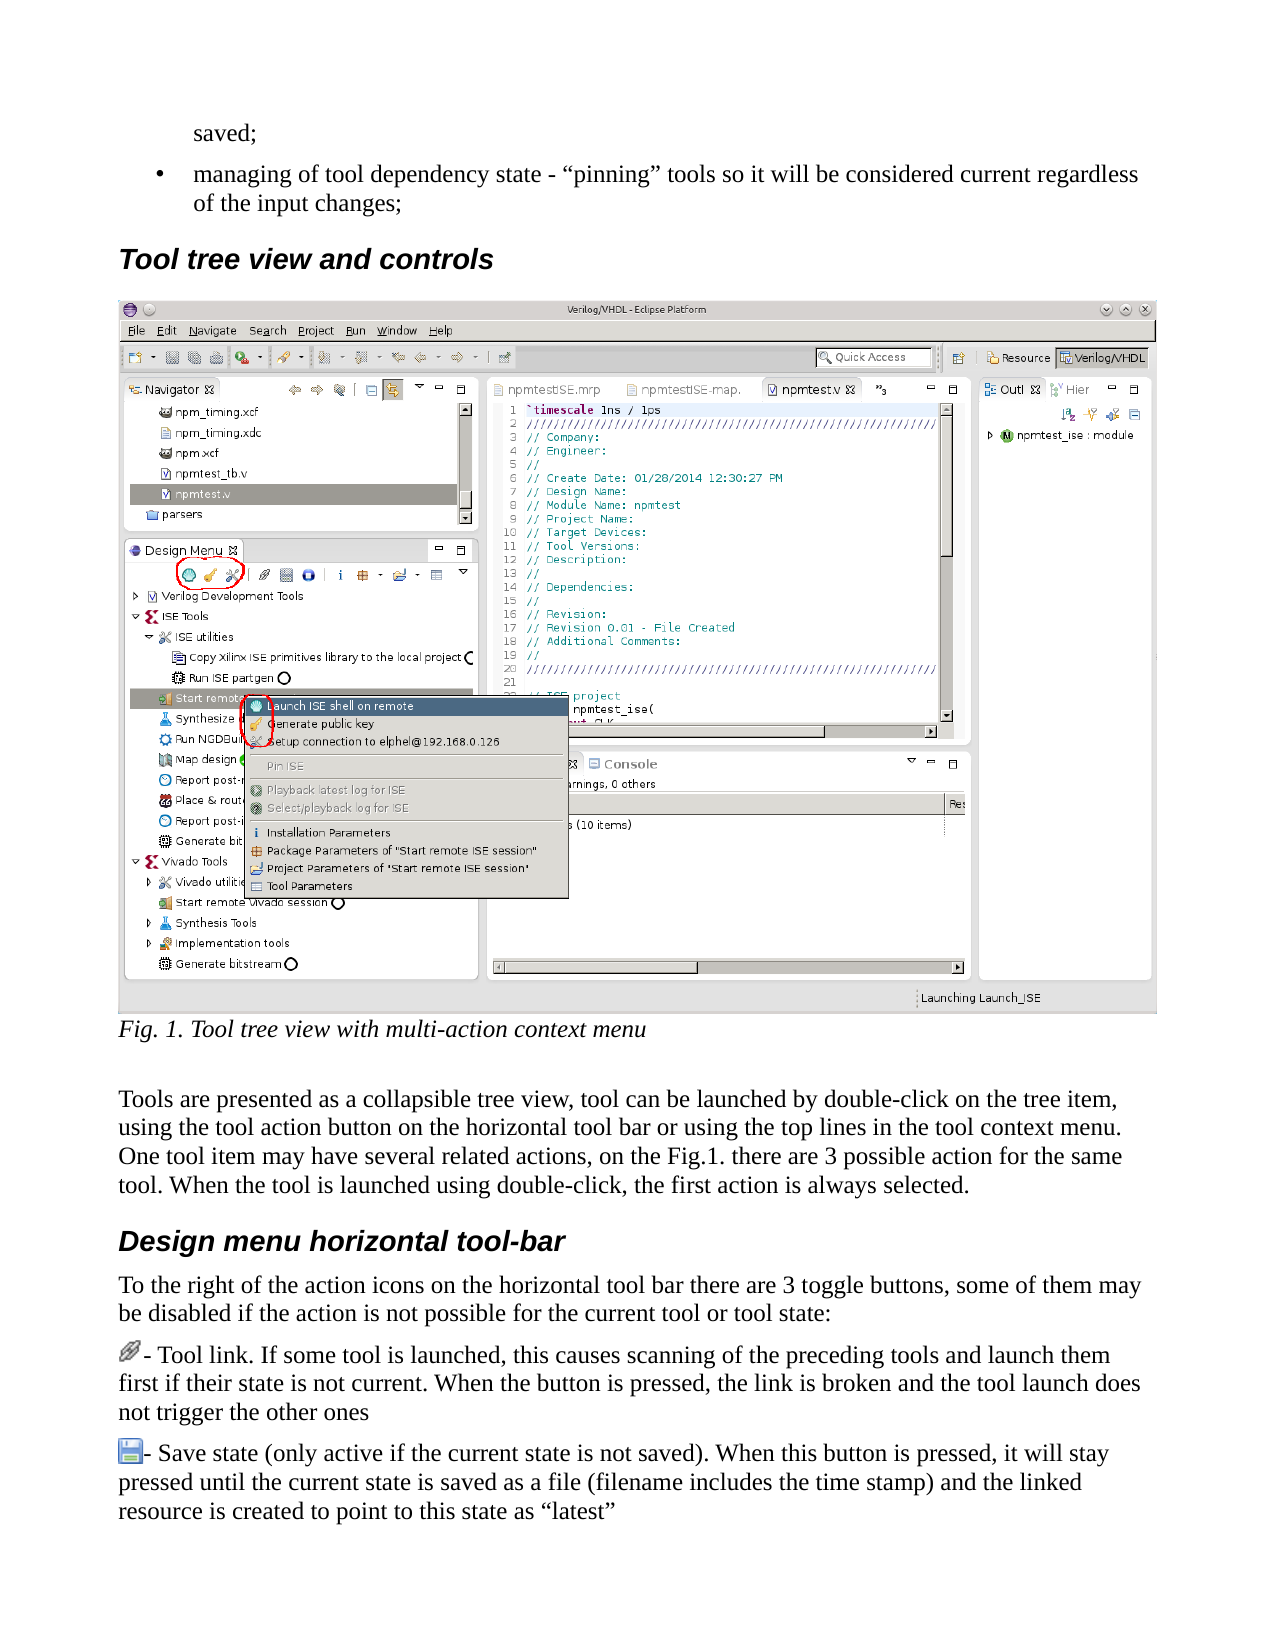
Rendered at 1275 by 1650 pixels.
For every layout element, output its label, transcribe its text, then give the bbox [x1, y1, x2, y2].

text - Tool link. If some tool is launched, this causes scanning of the preceding tools and launch them first if their state is not current. When the button is pressed, the link is broken and the tool launch does not trigger the other ones [118, 1340, 1157, 1426]
text To the right of the action icons on the horizontal tool bar there are 3 toggle buttons, some of them may be disabled if the action is not possible for the current tool or tool state: [118, 1270, 1157, 1327]
list saved; [156, 118, 1157, 147]
list managing of tool dependency state - “pinning” tools so it will be considered current regardless of the input changes; [156, 159, 1157, 217]
subtitle Design menu horizontal tool-bar [118, 1224, 1157, 1257]
text - Save state (only active if the current state is not saved). When this button is pressed, it will stay pressed until the current state is saved as a file (filename includes the time stamp) and the linked resource is created to point to this state as “latest” [118, 1438, 1157, 1525]
text Tools are presented as a collapsible tree view, tool can be launched by double-click on the tree item, using the tool action button on the horizontal tool bar or using the top lines in the tool context menu. One tool item may have several related actions, on the Fig.1. there are 3 possible action for the same tool. When the tool is launched using double-click, the first action is always selected. [118, 1084, 1157, 1199]
picture [118, 300, 1157, 1014]
text Fig. 1. Tool tree view with multi-action context menu [118, 1014, 1157, 1042]
subtitle Tool tree view and controls [118, 242, 1157, 275]
picture [118, 1438, 144, 1464]
picture [118, 1339, 144, 1365]
